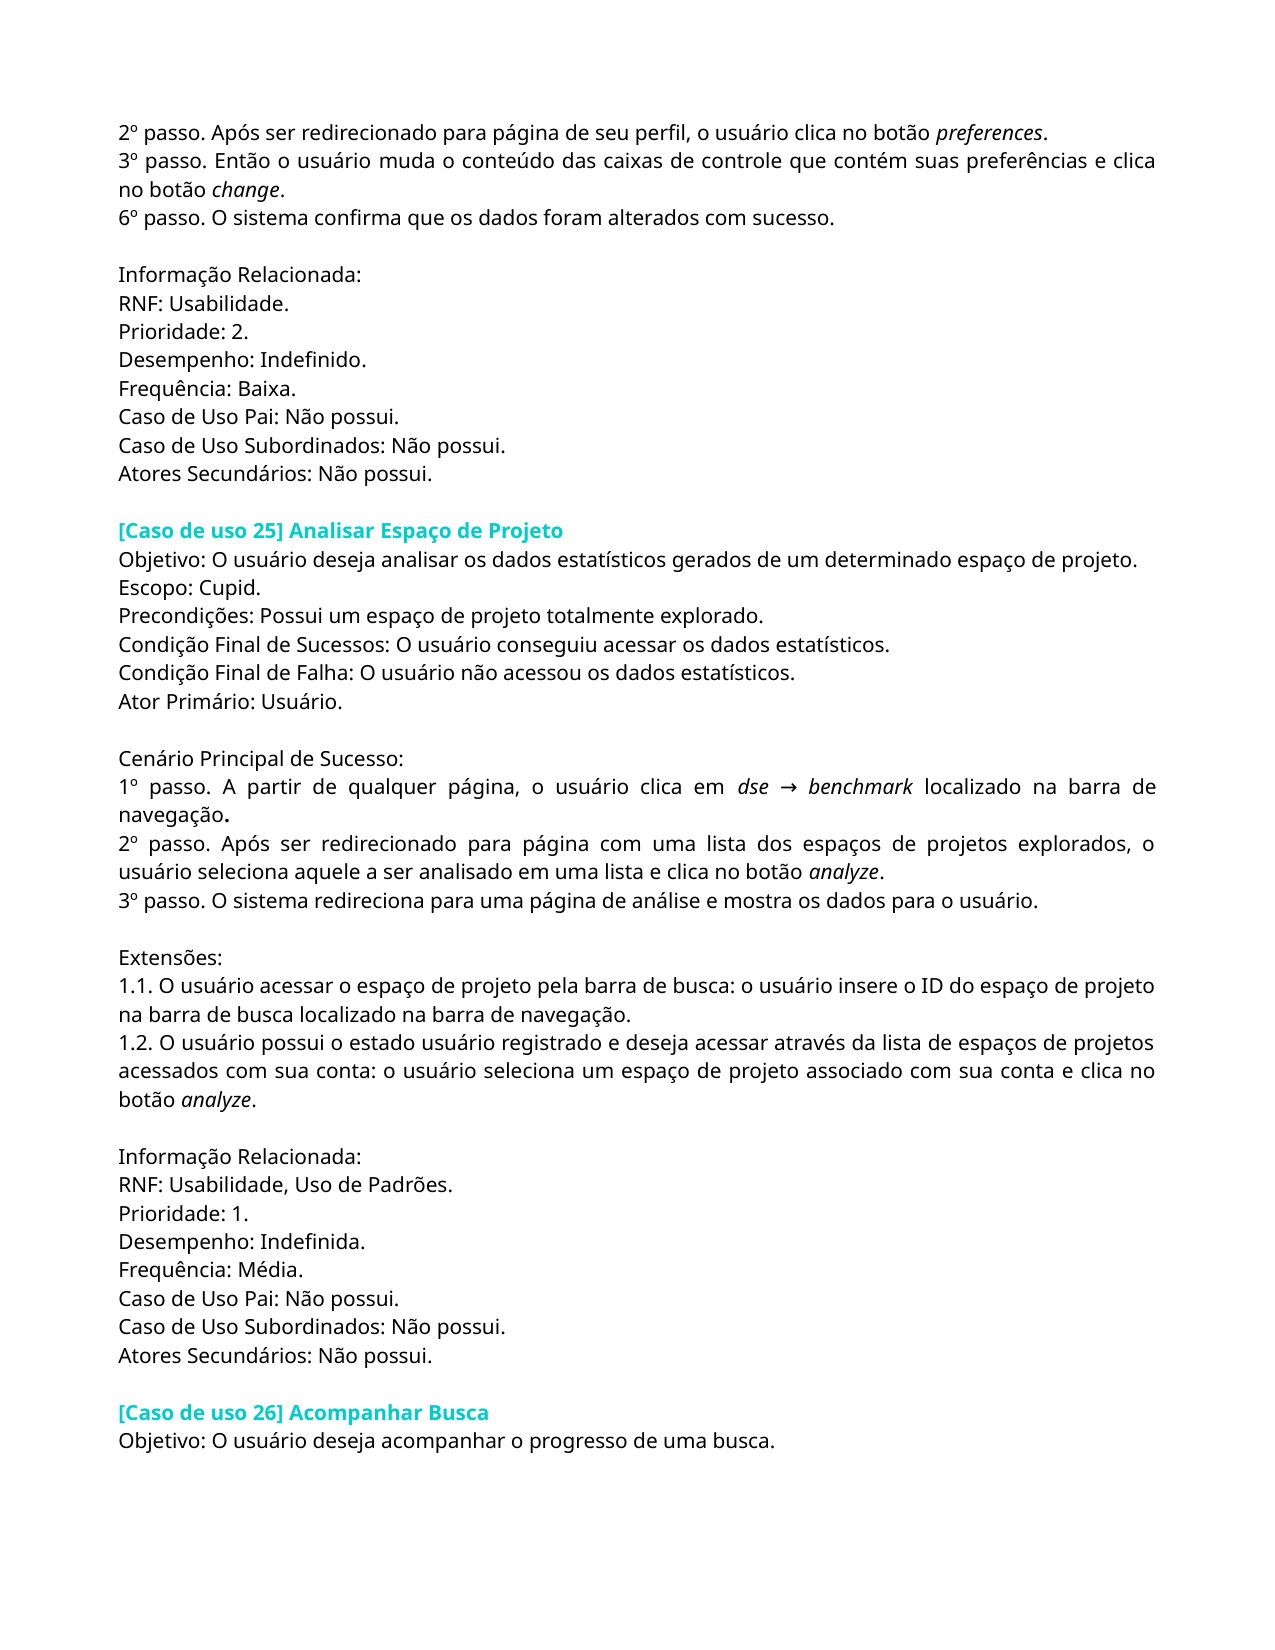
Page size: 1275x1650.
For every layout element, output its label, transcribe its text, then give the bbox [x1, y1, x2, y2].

text 6º passo. O sistema confirma que os dados foram alterados com sucesso. [118, 203, 1157, 232]
text Condição Final de Falha: O usuário não acessou os dados estatísticos. [118, 658, 1157, 687]
text Precondições: Possui um espaço de projeto totalmente explorado. [118, 602, 1157, 630]
text Escopo: Cupid. [118, 573, 1157, 602]
text 3º passo. O sistema redireciona para uma página de análise e mostra os dados para o usuário. [118, 886, 1157, 914]
text 1.1. O usuário acessar o espaço de projeto pela barra de busca: o usuário insere o ID do espaço de projeto na barra de busca localizado na barra de navegação. [118, 971, 1157, 1028]
text Condição Final de Sucessos: O usuário conseguiu acessar os dados estatísticos. [118, 630, 1157, 658]
text Cenário Principal de Sucesso: [118, 744, 1157, 772]
text Prioridade: 2. [118, 317, 1157, 346]
text Objetivo: O usuário deseja analisar os dados estatísticos gerados de um determinado espaço de projeto. [118, 545, 1157, 573]
text Caso de Uso Pai: Não possui. [118, 1284, 1157, 1312]
text 1.2. O usuário possui o estado usuário registrado e deseja acessar através da lista de espaços de projetos acessados com sua conta: o usuário seleciona um espaço de projeto associado com sua conta e clica no botão analyze. [118, 1028, 1157, 1113]
text RNF: Usabilidade, Uso de Padrões. [118, 1170, 1157, 1199]
text Objetivo: O usuário deseja acompanhar o progresso de uma busca. [118, 1426, 1157, 1455]
text Caso de Uso Subordinados: Não possui. [118, 1312, 1157, 1341]
text Ator Primário: Usuário. [118, 687, 1157, 715]
text Desempenho: Indefinida. [118, 1227, 1157, 1256]
text Informação Relacionada: [118, 260, 1157, 289]
text Informação Relacionada: [118, 1142, 1157, 1170]
text Atores Secundários: Não possui. [118, 1341, 1157, 1369]
text Frequência: Baixa. [118, 374, 1157, 402]
text [Caso de uso 26] Acompanhar Busca [118, 1398, 1157, 1426]
text Atores Secundários: Não possui. [118, 459, 1157, 488]
text 1º passo. A partir de qualquer página, o usuário clica em dse → benchmark localizado na barra de navegação. [118, 772, 1157, 829]
text Frequência: Média. [118, 1256, 1157, 1284]
text Desempenho: Indefinido. [118, 346, 1157, 374]
text Prioridade: 1. [118, 1199, 1157, 1227]
text RNF: Usabilidade. [118, 289, 1157, 317]
text Extensões: [118, 943, 1157, 971]
text 3º passo. Então o usuário muda o conteúdo das caixas de controle que contém suas preferências e clica no botão change. [118, 147, 1157, 203]
text Caso de Uso Subordinados: Não possui. [118, 431, 1157, 459]
text [Caso de uso 25] Analisar Espaço de Projeto [118, 516, 1157, 545]
text 2º passo. Após ser redirecionado para página de seu perfil, o usuário clica no botão preferences. [118, 118, 1157, 147]
text 2º passo. Após ser redirecionado para página com uma lista dos espaços de projetos explorados, o usuário seleciona aquele a ser analisado em uma lista e clica no botão analyze. [118, 829, 1157, 886]
text Caso de Uso Pai: Não possui. [118, 402, 1157, 431]
